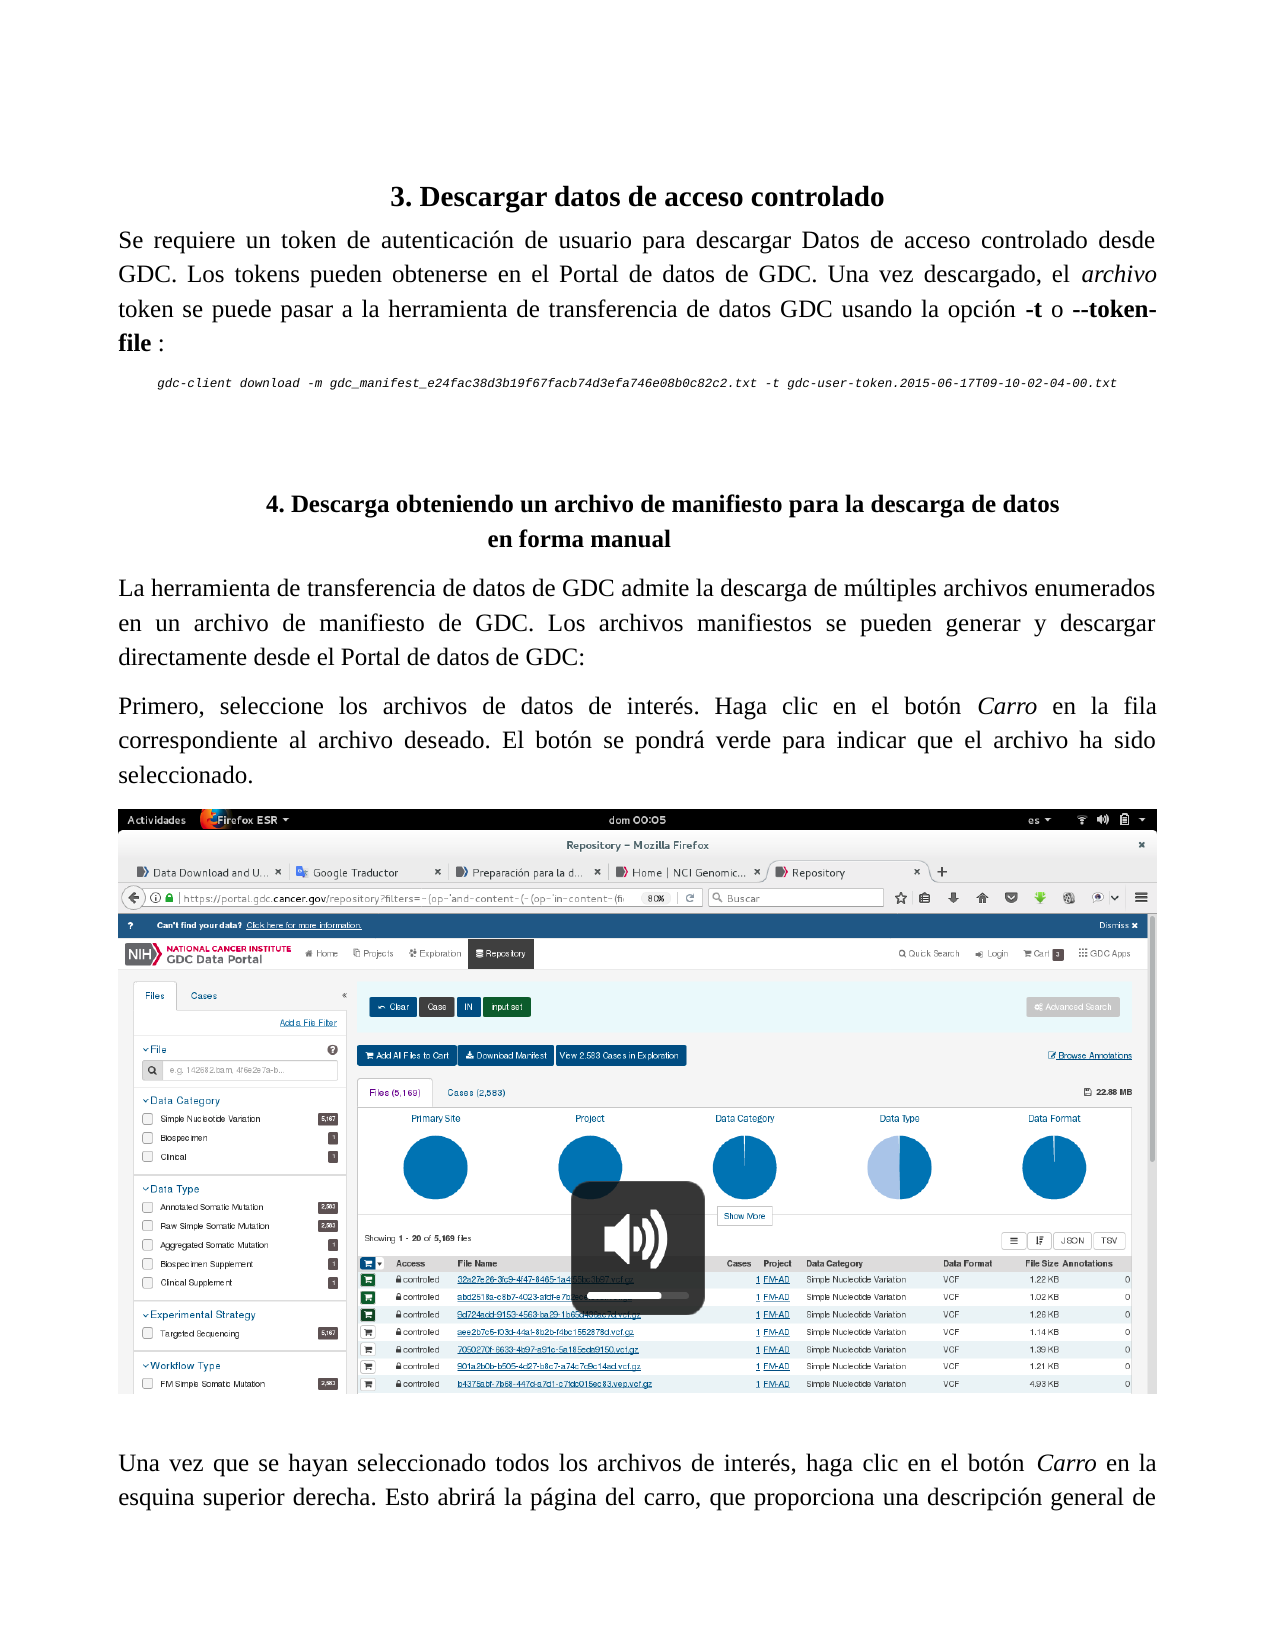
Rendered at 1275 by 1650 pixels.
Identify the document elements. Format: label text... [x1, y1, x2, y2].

text Se requiere un token de autenticación de usuario para descargar Datos de acceso controlado desde GDC. Los tokens pueden obtenerse en el Portal de datos de GDC. Una vez descargado, el archivo token se puede pasar a la herramienta de transferencia de datos GDC usando la opción -t o --token-file : [118, 225, 1157, 357]
text Primero, seleccione los archivos de datos de interés. Haga clic en el botón Carro en la fila correspondiente al archivo deseado. El botón se pondrá verde para indicar que el archivo ha sido seleccionado. [118, 691, 1157, 789]
text La herramienta de transferencia de datos de GDC admite la descarga de múltiples archivos enumerados en un archivo de manifiesto de GDC. Los archivos manifiestos se pueden generar y descargar directamente desde el Portal de datos de GDC: [118, 573, 1157, 671]
text 4. Descarga obteniendo un archivo de manifiesto para la descarga de datos en forma manual [118, 489, 1157, 553]
text gdc-client download -m gdc_manifest_e24fac38d3b19f67facb74d3efa746e08b0c82c2.txt -t gdc-user-token.2015-06-17T09-10-02-04-00.txt [118, 377, 1157, 391]
subtitle 3. Descargar datos de acceso controlado [118, 179, 1157, 212]
picture [118, 809, 1157, 1394]
text Una vez que se hayan seleccionado todos los archivos de interés, haga clic en el botón Carro en la esquina superior derecha. Esto abrirá la página del carro, que proporciona una descripción general de [118, 1448, 1157, 1511]
